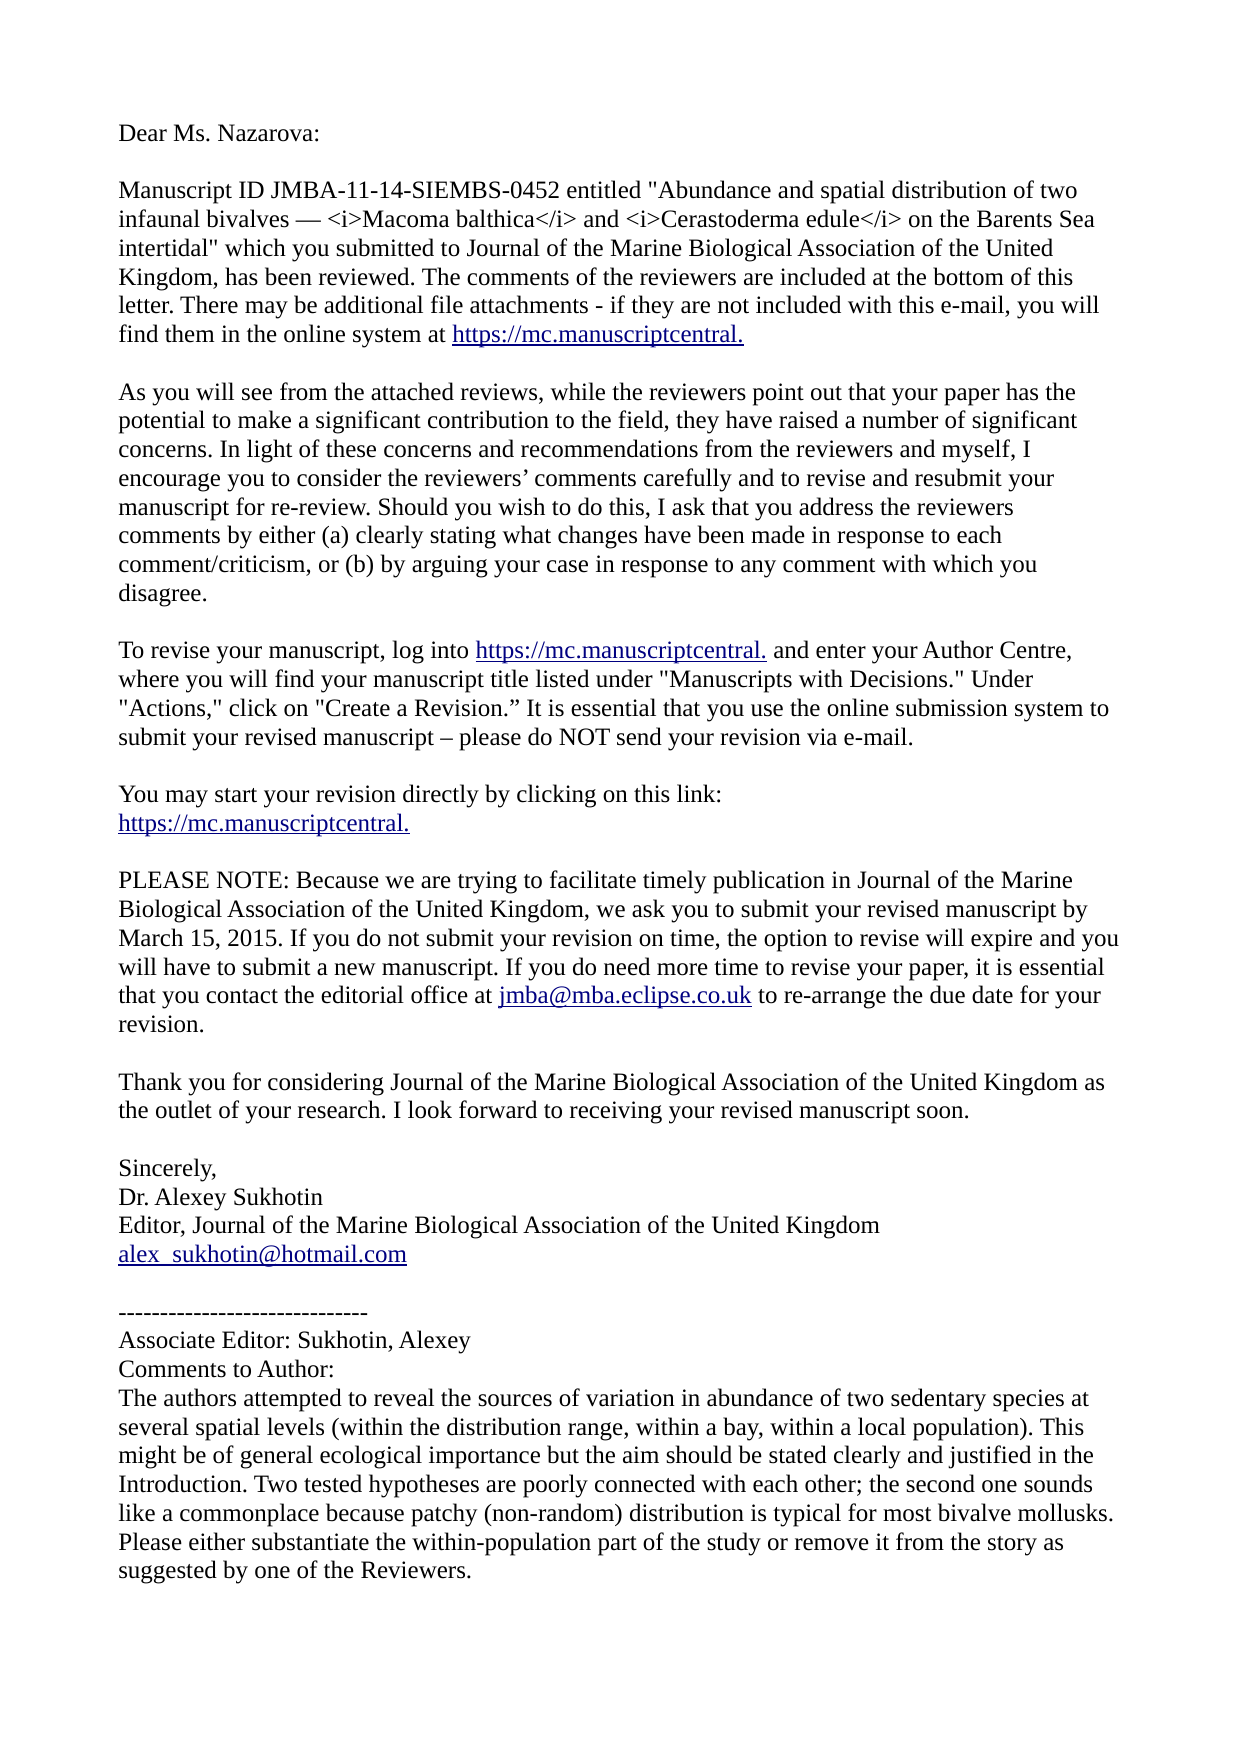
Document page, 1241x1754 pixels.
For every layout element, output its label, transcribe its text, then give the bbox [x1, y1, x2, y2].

text Dear Ms. Nazarova: Manuscript ID JMBA-11-14-SIEMBS-0452 entitled "Abundance and spatial distribution of two infaunal bivalves — <i>Macoma balthica</i> and <i>Cerastoderma edule</i> on the Barents Sea intertidal" which you submitted to Journal of the Marine Biological Association of the United Kingdom, has been reviewed. The comments of the reviewers are included at the bottom of this letter. There may be additional file attachments - if they are not included with this e-mail, you will find them in the online system at https://mc.manuscriptcentral. As you will see from the attached reviews, while the reviewers point out that your paper has the potential to make a significant contribution to the field, they have raised a number of significant concerns. In light of these concerns and recommendations from the reviewers and myself, I encourage you to consider the reviewers’ comments carefully and to revise and resubmit your manuscript for re-review. Should you wish to do this, I ask that you address the reviewers comments by either (a) clearly stating what changes have been made in response to each comment/criticism, or (b) by arguing your case in response to any comment with which you disagree. To revise your manuscript, log into https://mc.manuscriptcentral. and enter your Author Centre, where you will find your manuscript title listed under "Manuscripts with Decisions." Under "Actions," click on "Create a Revision.” It is essential that you use the online submission system to submit your revised manuscript – please do NOT send your revision via e-mail. You may start your revision directly by clicking on this link: https://mc.manuscriptcentral. PLEASE NOTE: Because we are trying to facilitate timely publication in Journal of the Marine Biological Association of the United Kingdom, we ask you to submit your revised manuscript by March 15, 2015. If you do not submit your revision on time, the option to revise will expire and you will have to submit a new manuscript. If you do need more time to revise your paper, it is essential that you contact the editorial office at jmba@mba.eclipse.co.uk to re-arrange the due date for your revision. Thank you for considering Journal of the Marine Biological Association of the United Kingdom as the outlet of your research. I look forward to receiving your revised manuscript soon. Sincerely, Dr. Alexey Sukhotin Editor, Journal of the Marine Biological Association of the United Kingdom alex_sukhotin@hotmail.com ------------------------------ Associate Editor: Sukhotin, Alexey Comments to Author: The authors attempted to reveal the sources of variation in abundance of two sedentary species at several spatial levels (within the distribution range, within a bay, within a local population). This might be of general ecological importance but the aim should be stated clearly and justified in the Introduction. Two tested hypotheses are poorly connected with each other; the second one sounds like a commonplace because patchy (non-random) distribution is typical for most bivalve mollusks. Please either substantiate the within-population part of the study or remove it from the story as suggested by one of the Reviewers. [118, 118, 1122, 1613]
